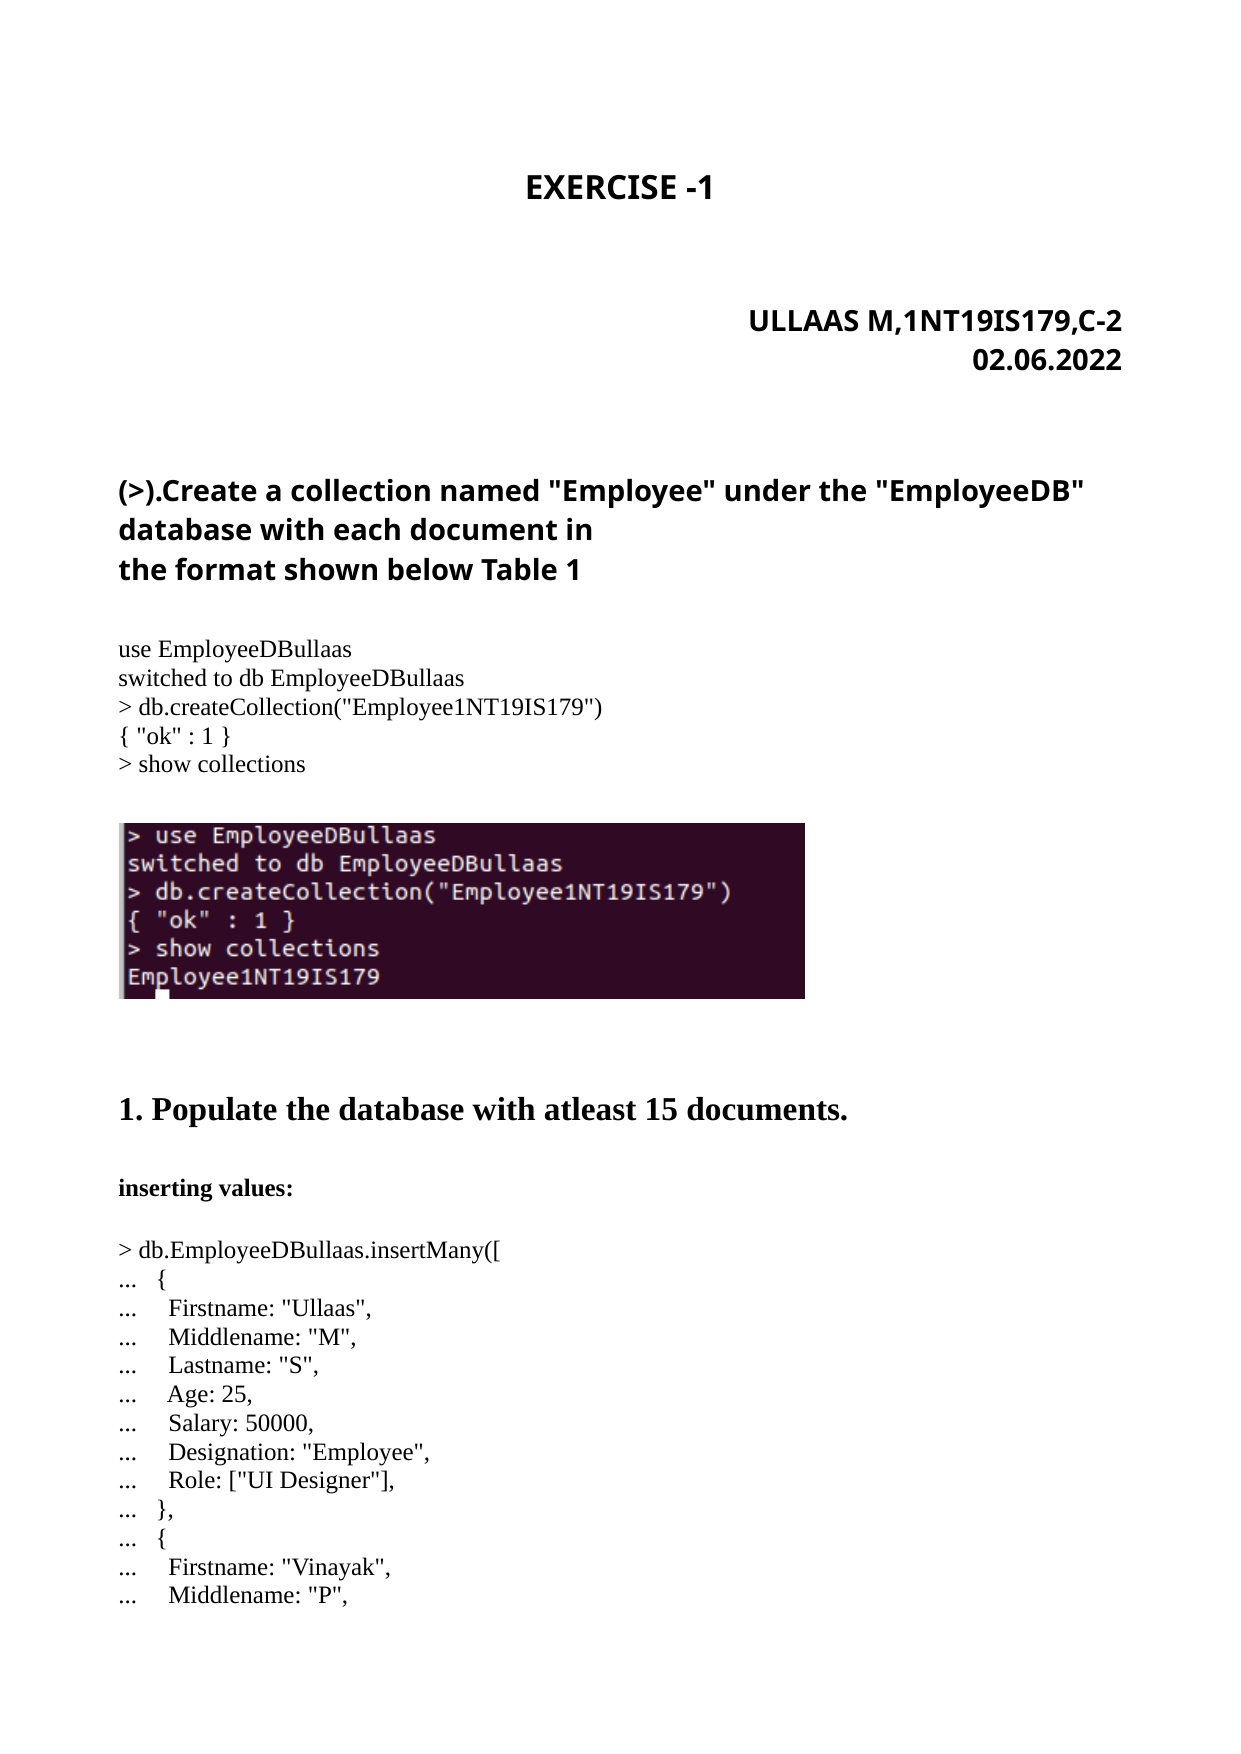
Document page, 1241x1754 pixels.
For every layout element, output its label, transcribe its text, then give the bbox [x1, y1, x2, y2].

text > db.createCollection("Employee1NT19IS179") [118, 692, 1122, 721]
text ... { [118, 1523, 1122, 1552]
text > db.EmployeeDBullaas.insertMany([ [118, 1236, 1122, 1264]
text ... Age: 25, [118, 1379, 1122, 1408]
text ... }, [118, 1494, 1122, 1523]
text (>).Create a collection named "Employee" under the "EmployeeDB" database with each document in the format shown below Table 1 [118, 470, 1122, 589]
text ... { [118, 1264, 1122, 1293]
text EXERCISE -1 [118, 163, 1122, 209]
text 1. Populate the database with atleast 15 documents. [118, 1089, 1122, 1127]
text ... Role: ["UI Designer"], [118, 1466, 1122, 1494]
text > show collections [118, 749, 1122, 778]
picture [118, 823, 805, 999]
text ... Salary: 50000, [118, 1408, 1122, 1437]
text ... Middlename: "M", [118, 1322, 1122, 1351]
text { "ok" : 1 } [118, 721, 1122, 749]
text ... Middlename: "P", [118, 1581, 1122, 1609]
text ... Designation: "Employee", [118, 1437, 1122, 1466]
text ... Lastname: "S", [118, 1351, 1122, 1379]
text ULLAAS M,1NT19IS179,C-2 [118, 300, 1122, 339]
text ... Firstname: "Vinayak", [118, 1552, 1122, 1581]
text ... Firstname: "Ullaas", [118, 1293, 1122, 1322]
text inserting values: [118, 1173, 1122, 1202]
text 02.06.2022 [118, 339, 1122, 379]
text switched to db EmployeeDBullaas [118, 663, 1122, 692]
text use EmployeeDBullaas [118, 634, 1122, 663]
